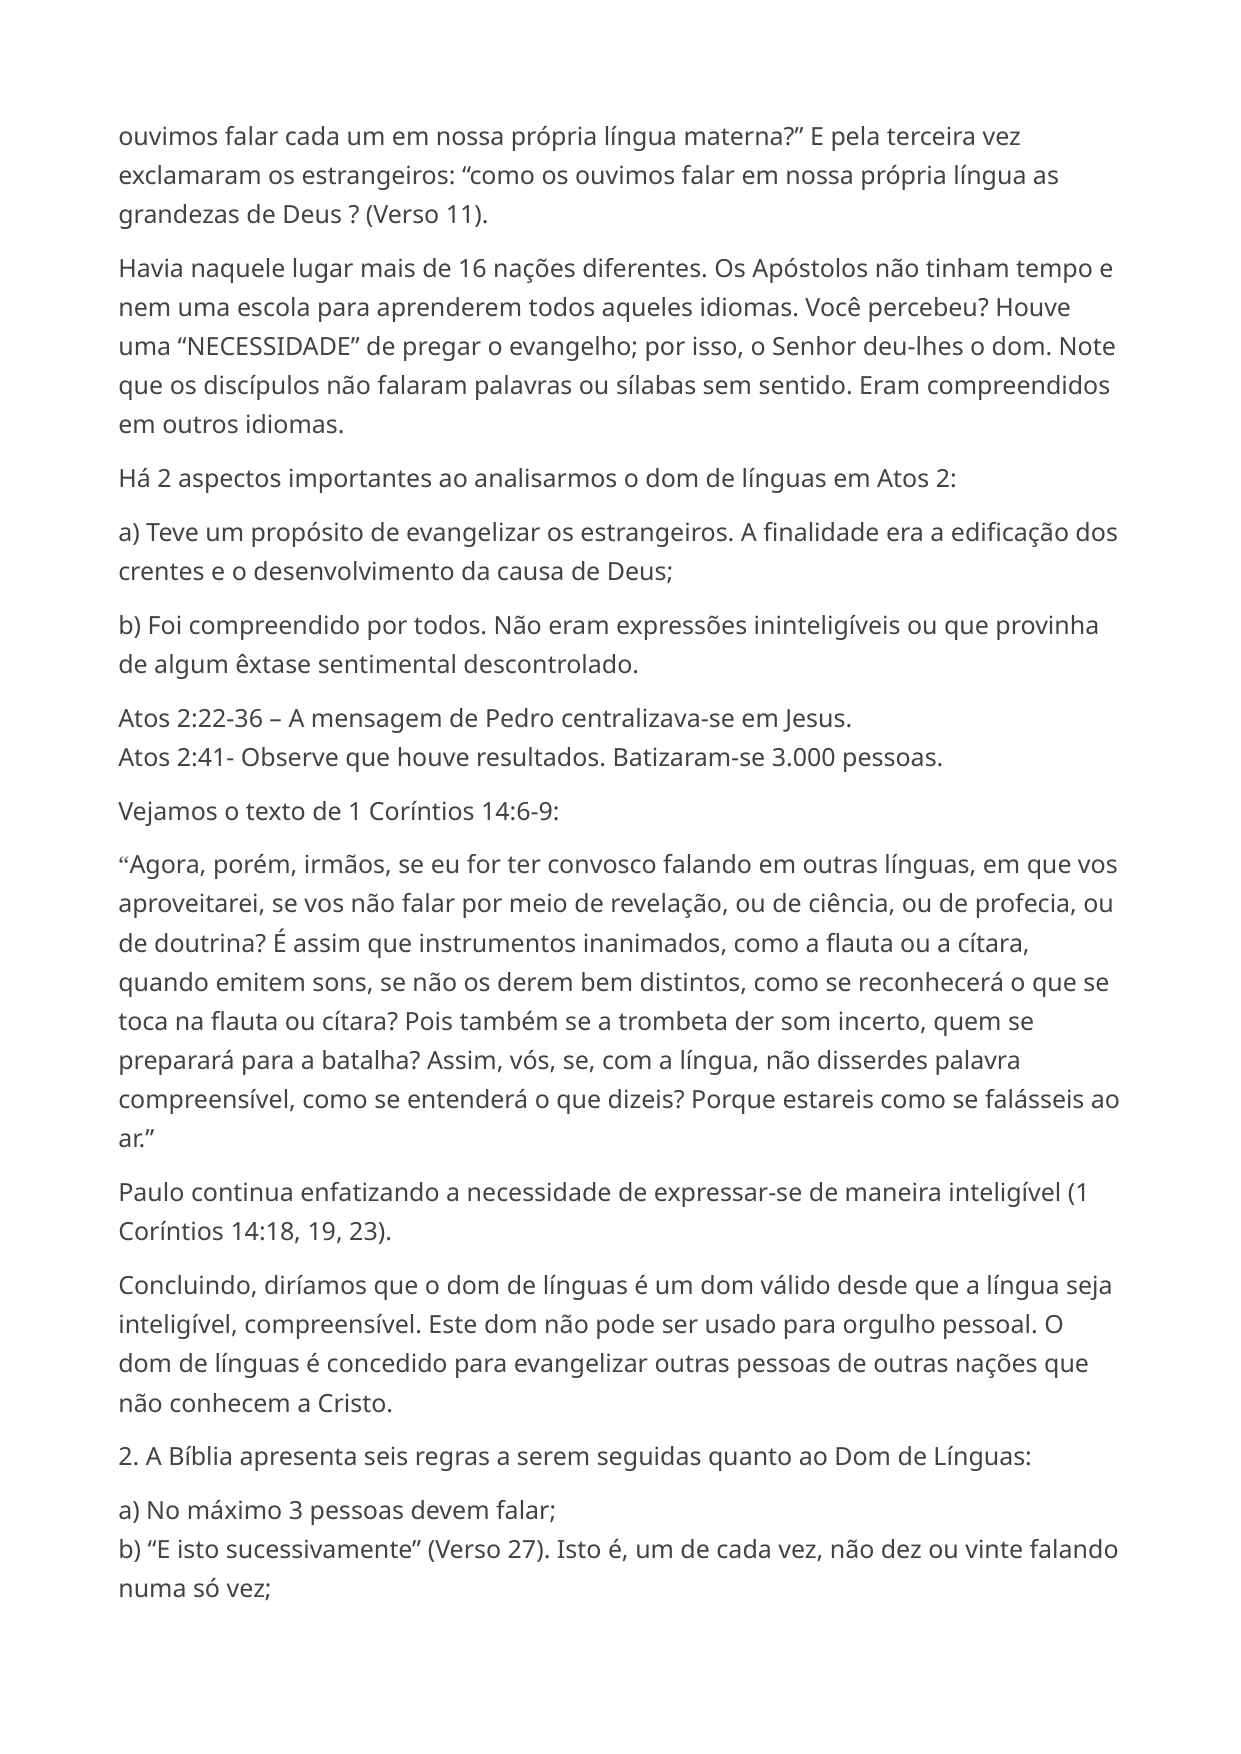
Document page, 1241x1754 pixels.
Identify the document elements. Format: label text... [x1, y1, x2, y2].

text Há 2 aspectos importantes ao analisarmos o dom de línguas em Atos 2: [118, 461, 1122, 495]
text Atos 2:22-36 – A mensagem de Pedro centralizava-se em Jesus. Atos 2:41- Observe que houve resultados. Batizaram-se 3.000 pessoas. [118, 700, 1122, 773]
text 2. A Bíblia apresenta seis regras a serem seguidas quanto ao Dom de Línguas: [118, 1439, 1122, 1473]
text a) Teve um propósito de evangelizar os estrangeiros. A finalidade era a edificação dos crentes e o desenvolvimento da causa de Deus; [118, 514, 1122, 588]
text b) Foi compreendido por todos. Não eram expressões ininteligíveis ou que provinha de algum êxtase sentimental descontrolado. [118, 607, 1122, 681]
text ouvimos falar cada um em nossa própria língua materna?” E pela terceira vez exclamaram os estrangeiros: “como os ouvimos falar em nossa própria língua as grandezas de Deus ? (Verso 11). [118, 118, 1122, 231]
text “Agora, porém, irmãos, se eu for ter convosco falando em outras línguas, em que vos aproveitarei, se vos não falar por meio de revelação, ou de ciência, ou de profecia, ou de doutrina? É assim que instrumentos inanimados, como a flauta ou a cítara, quando emitem sons, se não os derem bem distintos, como se reconhecerá o que se toca na flauta ou cítara? Pois também se a trombeta der som incerto, quem se preparará para a batalha? Assim, vós, se, com a língua, não disserdes palavra compreensível, como se entenderá o que dizeis? Porque estareis como se falásseis ao ar.” [118, 847, 1122, 1155]
text Havia naquele lugar mais de 16 nações diferentes. Os Apóstolos não tinham tempo e nem uma escola para aprenderem todos aqueles idiomas. Você percebeu? Houve uma “NECESSIDADE” de pregar o evangelho; por isso, o Senhor deu-lhes o dom. Note que os discípulos não falaram palavras ou sílabas sem sentido. Eram compreendidos em outros idiomas. [118, 250, 1122, 441]
text a) No máximo 3 pessoas devem falar; b) “E isto sucessivamente” (Verso 27). Isto é, um de cada vez, não dez ou vinte falando numa só vez; [118, 1493, 1122, 1605]
text Paulo continua enfatizando a necessidade de expressar-se de maneira inteligível (1 Coríntios 14:18, 19, 23). [118, 1175, 1122, 1248]
text Concluindo, diríamos que o dom de línguas é um dom válido desde que a língua seja inteligível, compreensível. Este dom não pode ser usado para orgulho pessoal. O dom de línguas é concedido para evangelizar outras pessoas de outras nações que não conhecem a Cristo. [118, 1268, 1122, 1419]
text Vejamos o texto de 1 Coríntios 14:6-9: [118, 793, 1122, 827]
